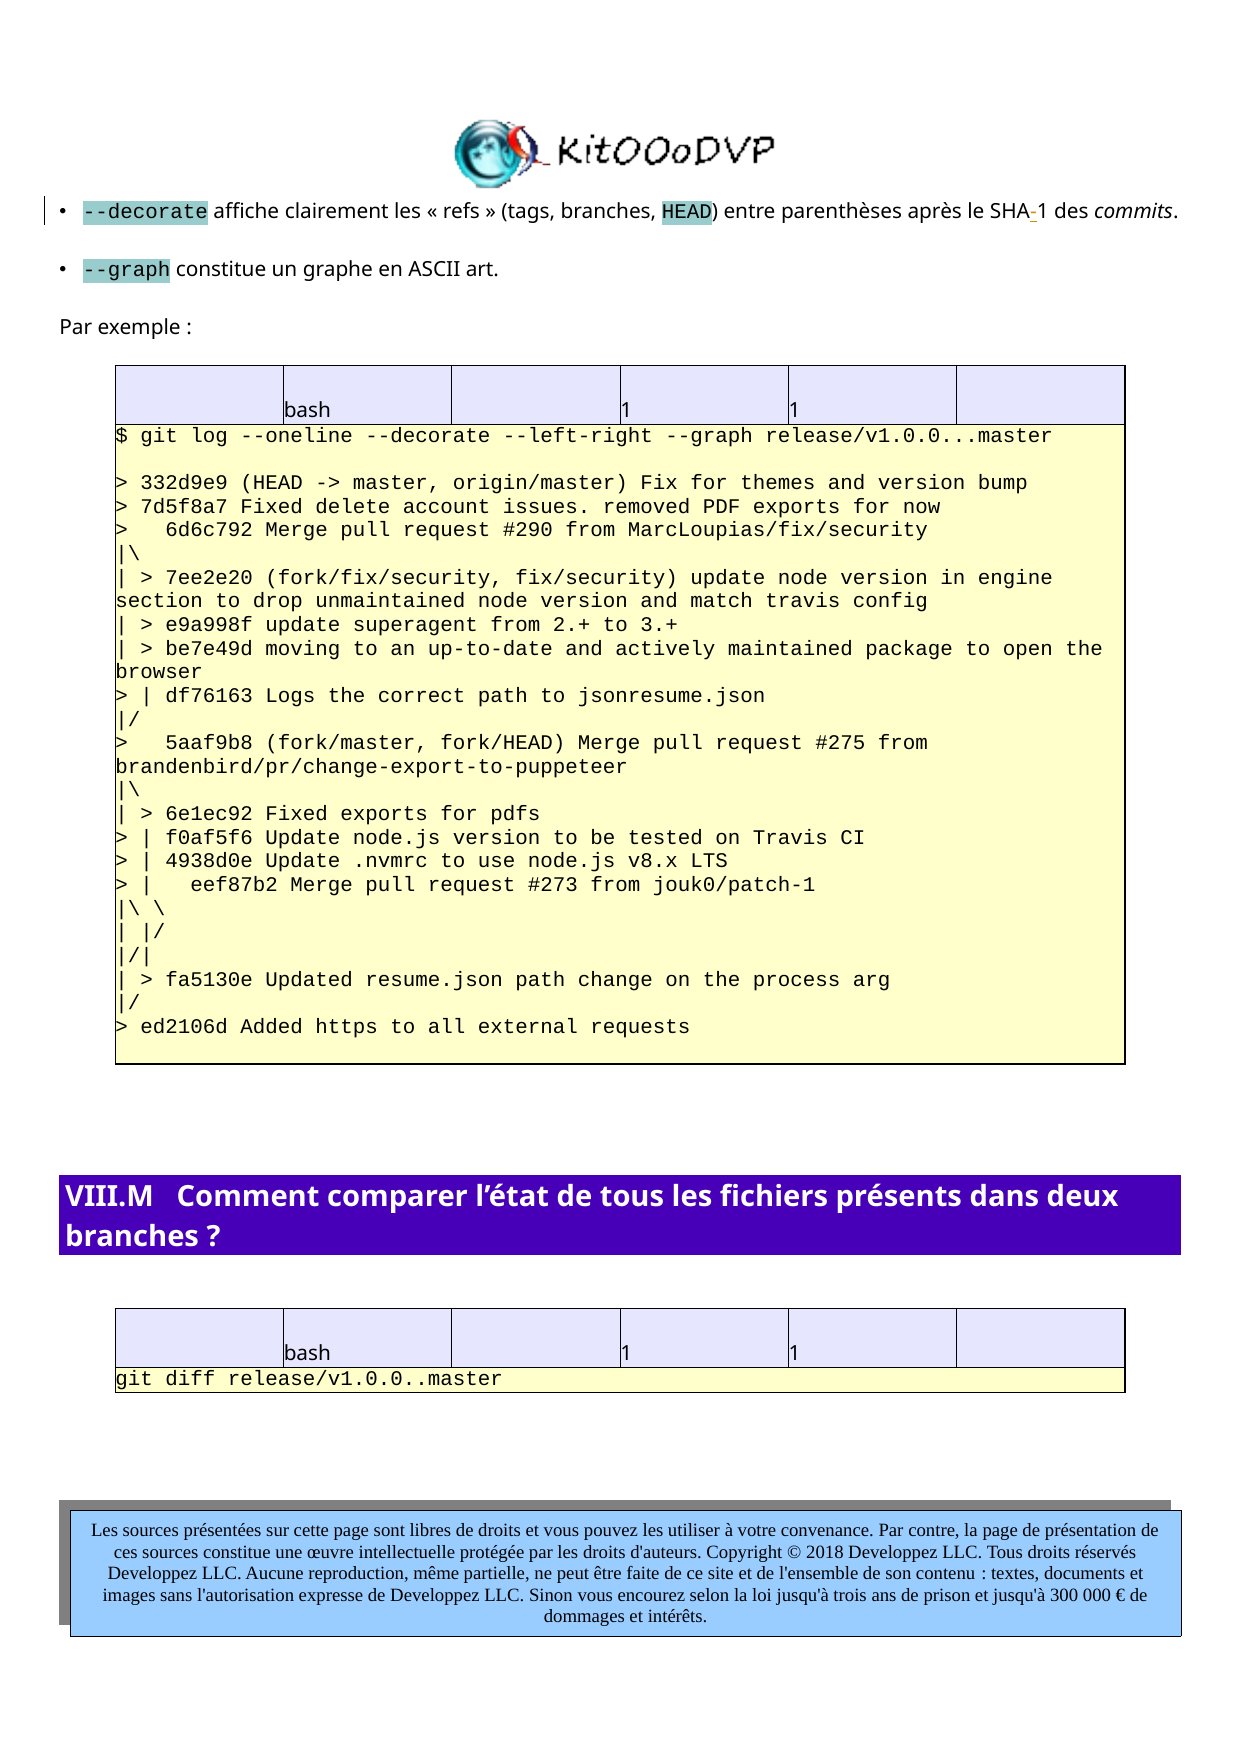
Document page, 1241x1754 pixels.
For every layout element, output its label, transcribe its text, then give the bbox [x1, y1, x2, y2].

list --graph constitue un graphe en ASCII art. [59, 254, 1181, 283]
table_header [452, 1309, 620, 1367]
table_header bash [284, 366, 451, 424]
table_header [957, 1309, 1124, 1367]
list --decorate affiche clairement les « refs » (tags, branches, HEAD) entre parenthèses après le SHA-1 des commits. [59, 196, 1181, 225]
table_header [452, 366, 620, 424]
table_header [957, 366, 1124, 424]
table_header 1 [621, 1309, 788, 1367]
table_header [116, 1309, 283, 1367]
table_header 1 [789, 366, 956, 424]
subtitle Comment comparer l’état de tous les fichiers présents dans deux branches ? [59, 1175, 1181, 1255]
table_header bash [284, 1309, 451, 1367]
text Par exemple : [59, 312, 1181, 341]
table_header [116, 366, 283, 424]
table_header 1 [621, 366, 788, 424]
table_header 1 [789, 1309, 956, 1367]
picture [453, 118, 781, 191]
